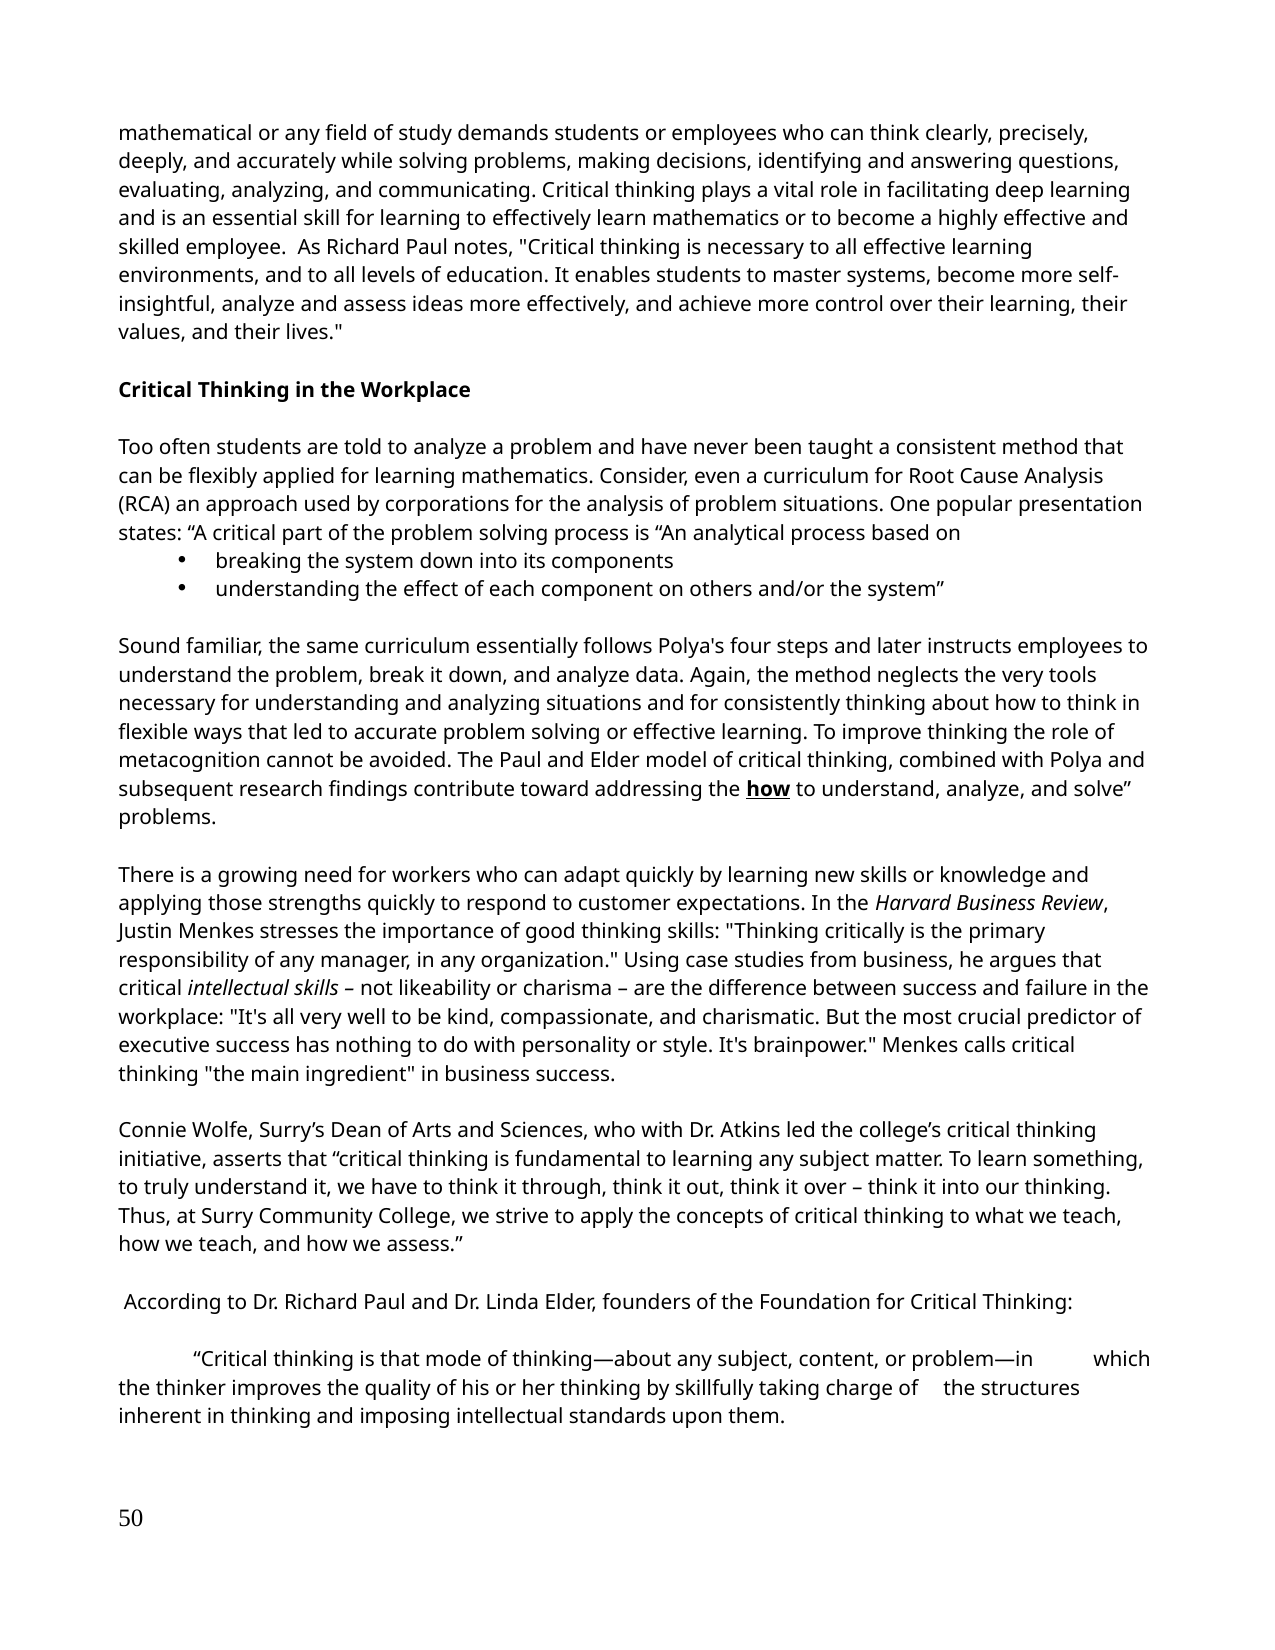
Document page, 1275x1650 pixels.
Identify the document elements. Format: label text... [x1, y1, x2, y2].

list understanding the effect of each component on others and/or the system” [178, 574, 1157, 603]
text Too often students are told to analyze a problem and have never been taught a consistent method that can be flexibly applied for learning mathematics. Consider, even a curriculum for Root Cause Analysis (RCA) an approach used by corporations for the analysis of problem situations. One popular presentation states: “A critical part of the problem solving process is “An analytical process based on [118, 432, 1157, 546]
text Sound familiar, the same curriculum essentially follows Polya's four steps and later instructs employees to understand the problem, break it down, and analyze data. Again, the method neglects the very tools necessary for understanding and analyzing situations and for consistently thinking about how to think in flexible ways that led to accurate problem solving or effective learning. To improve thinking the role of metacognition cannot be avoided. The Paul and Elder model of critical thinking, combined with Polya and subsequent research findings contribute toward addressing the how to understand, analyze, and solve” problems. [118, 631, 1157, 831]
text “Critical thinking is that mode of thinking—about any subject, content, or problem—in which the thinker improves the quality of his or her thinking by skillfully taking charge of the structures inherent in thinking and imposing intellectual standards upon them. [118, 1344, 1157, 1430]
list breaking the system down into its components [178, 546, 1157, 574]
text mathematical or any field of study demands students or employees who can think clearly, precisely, deeply, and accurately while solving problems, making decisions, identifying and answering questions, evaluating, analyzing, and communicating. Critical thinking plays a vital role in facilitating deep learning and is an essential skill for learning to effectively learn mathematics or to become a highly effective and skilled employee. As Richard Paul notes, "Critical thinking is necessary to all effective learning environments, and to all levels of education. It enables students to master systems, become more self-insightful, analyze and assess ideas more effectively, and achieve more control over their learning, their values, and their lives." [118, 118, 1157, 346]
text Critical Thinking in the Workplace [118, 375, 1157, 403]
text According to Dr. Richard Paul and Dr. Linda Elder, founders of the Foundation for Critical Thinking: [118, 1287, 1157, 1315]
text There is a growing need for workers who can adapt quickly by learning new skills or knowledge and applying those strengths quickly to respond to customer expectations. In the Harvard Business Review, Justin Menkes stresses the importance of good thinking skills: "Thinking critically is the primary responsibility of any manager, in any organization." Using case studies from business, he argues that critical intellectual skills – not likeability or charisma – are the difference between success and failure in the workplace: "It's all very well to be kind, compassionate, and charismatic. But the most crucial predictor of executive success has nothing to do with personality or style. It's brainpower." Menkes calls critical thinking "the main ingredient" in business success. Connie Wolfe, Surry’s Dean of Arts and Sciences, who with Dr. Atkins led the college’s critical thinking initiative, asserts that “critical thinking is fundamental to learning any subject matter. To learn something, to truly understand it, we have to think it through, think it out, think it over – think it into our thinking. Thus, at Surry Community College, we strive to apply the concepts of critical thinking to what we teach, how we teach, and how we assess.” [118, 860, 1157, 1258]
